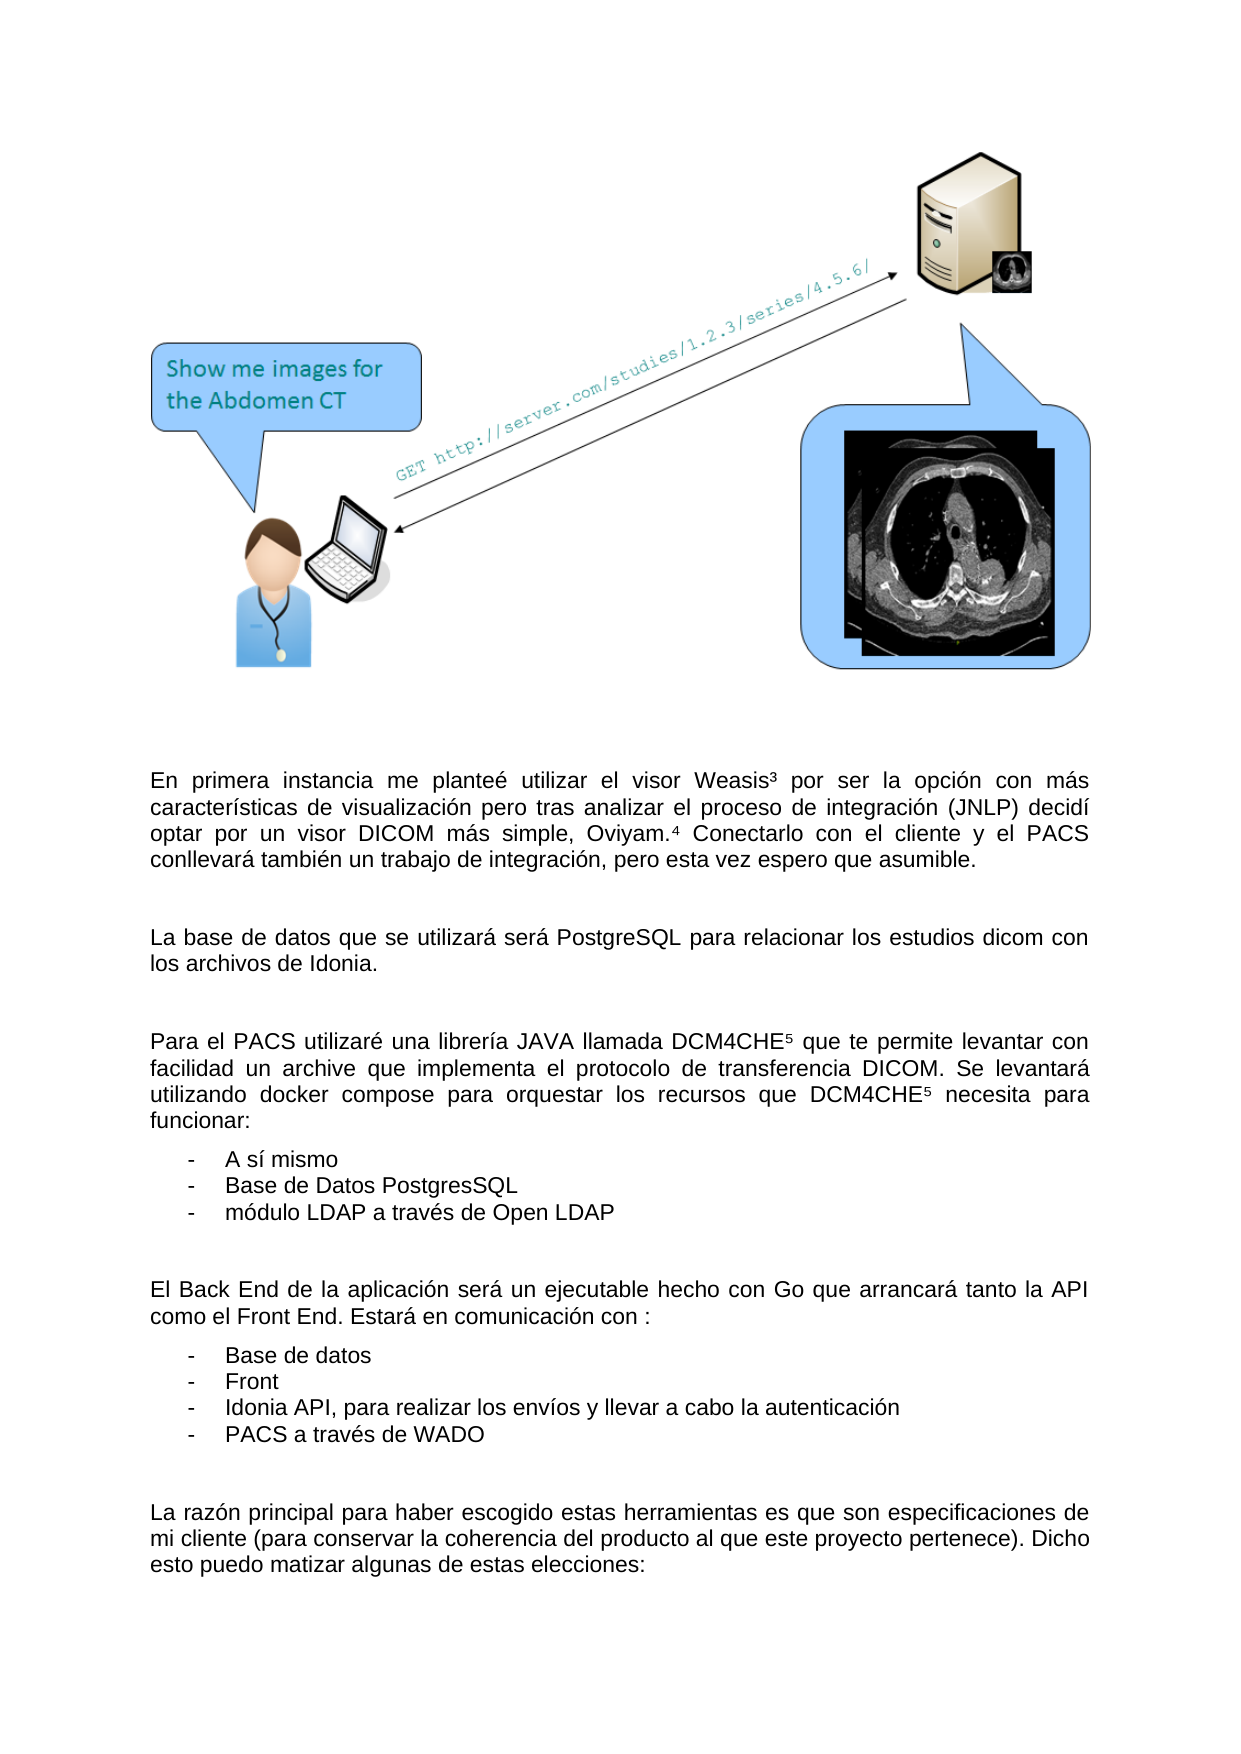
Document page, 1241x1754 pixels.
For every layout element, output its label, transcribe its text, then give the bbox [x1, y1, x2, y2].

text En primera instancia me planteé utilizar el visor Weasis³ por ser la opción con más características de visualización pero tras analizar el proceso de integración (JNLP) decidí optar por un visor DICOM más simple, Oviyam.⁴ Conectarlo con el cliente y el PACS conllevará también un trabajo de integración, pero esta vez espero que asumible. [150, 767, 1090, 873]
list PACS a través de WADO [187, 1421, 1090, 1447]
list Base de Datos PostgresSQL [187, 1172, 1090, 1199]
picture [150, 150, 1091, 677]
list Front [187, 1368, 1090, 1394]
list Idonia API, para realizar los envíos y llevar a cabo la autenticación [187, 1394, 1090, 1421]
text La base de datos que se utilizará será PostgreSQL para relacionar los estudios dicom con los archivos de Idonia. [150, 924, 1090, 977]
list A sí mismo [187, 1146, 1090, 1172]
list módulo LDAP a través de Open LDAP [187, 1199, 1090, 1225]
text Para el PACS utilizaré una librería JAVA llamada DCM4CHE⁵ que te permite levantar con facilidad un archive que implementa el protocolo de transferencia DICOM. Se levantará utilizando docker compose para orquestar los recursos que DCM4CHE⁵ necesita para funcionar: [150, 1028, 1090, 1133]
text El Back End de la aplicación será un ejecutable hecho con Go que arrancará tanto la API como el Front End. Estará en comunicación con : [150, 1276, 1090, 1329]
list Base de datos [187, 1342, 1090, 1368]
text La razón principal para haber escogido estas herramientas es que son especificaciones de mi cliente (para conservar la coherencia del producto al que este proyecto pertenece). Dicho esto puedo matizar algunas de estas elecciones: [150, 1498, 1090, 1577]
